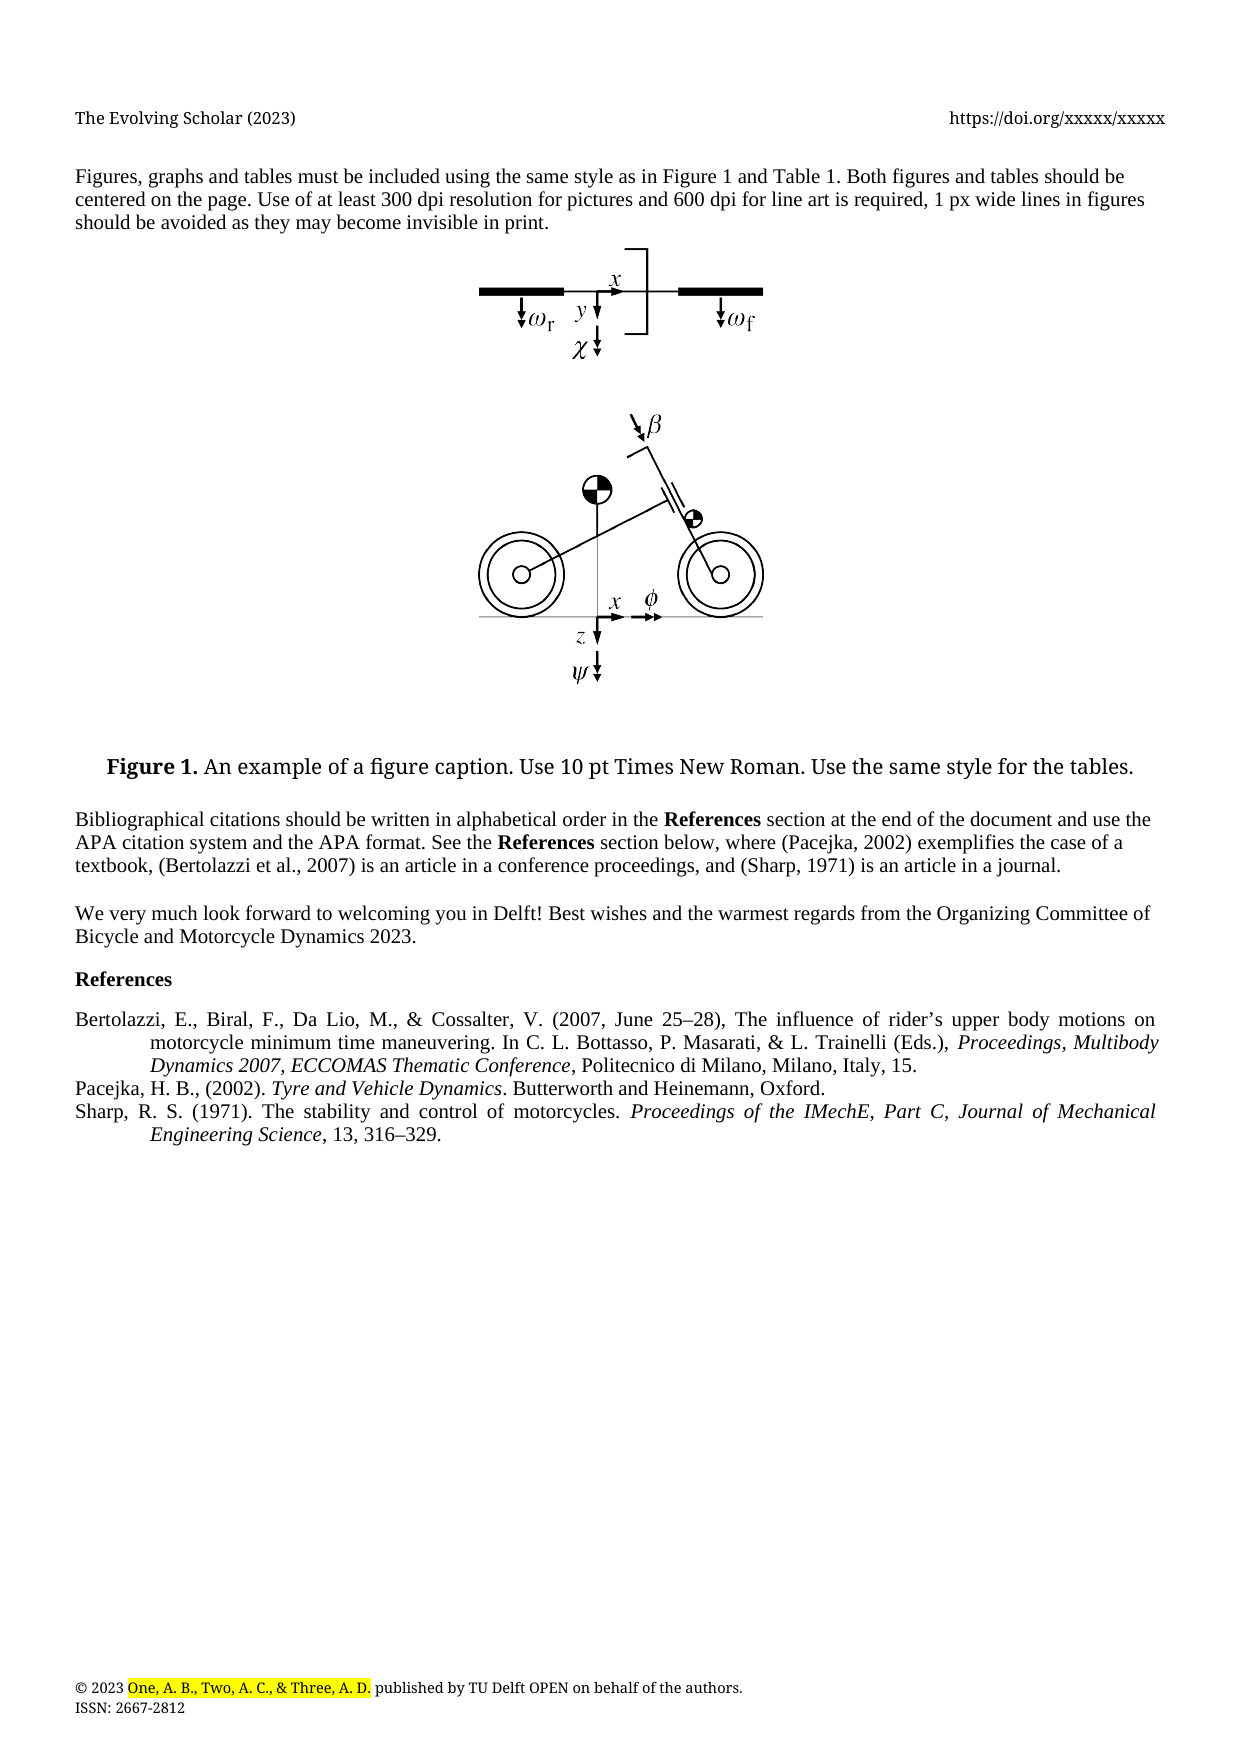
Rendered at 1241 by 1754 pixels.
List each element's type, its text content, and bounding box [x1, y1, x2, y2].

picture [469, 240, 771, 690]
text Pacejka, H. B., (2002). Tyre and Vehicle Dynamics. Butterworth and Heinemann, Oxford. [75, 1077, 1166, 1100]
subtitle References [75, 962, 1166, 996]
text Sharp, R. S. (1971). The stability and control of motorcycles. Proceedings of the IMechE, Part C, Journal of Mechanical Engineering Science, 13, 316–329. [75, 1100, 1166, 1146]
table_cell Figure 1. An example of a figure caption. Use 10 pt Times New Roman. Use the same style for the tables. [75, 749, 1166, 783]
text Bertolazzi, E., Biral, F., Da Lio, M., & Cossalter, V. (2007, June 25–28), The influence of rider’s upper body motions on motorcycle minimum time maneuvering. In C. L. Bottasso, P. Masarati, & L. Trainelli (Eds.), Proceedings, Multibody Dynamics 2007, ECCOMAS Thematic Conference, Politecnico di Milano, Milano, Italy, 15. [75, 1009, 1166, 1077]
table_header [75, 240, 1166, 749]
subtitle Figures, graphs and tables must be included using the same style as in Figure 1 and Table 1. Both figures and tables should be centered on the page. Use of at least 300 dpi resolution for pictures and 600 dpi for line art is required, 1 px wide lines in figures should be avoided as they may become invisible in print. [75, 165, 1166, 234]
subtitle We very much look forward to welcoming you in Delft! Best wishes and the warmest regards from the Organizing Committee of Bicycle and Motorcycle Dynamics 2023. [75, 902, 1166, 948]
subtitle Bibliographical citations should be written in alphabetical order in the References section at the end of the document and use the APA citation system and the APA format. See the References section below, where (Pacejka, 2002) exemplifies the case of a textbook, (Bertolazzi et al., 2007) is an article in a conference proceedings, and (Sharp, 1971) is an article in a journal. [75, 808, 1166, 877]
